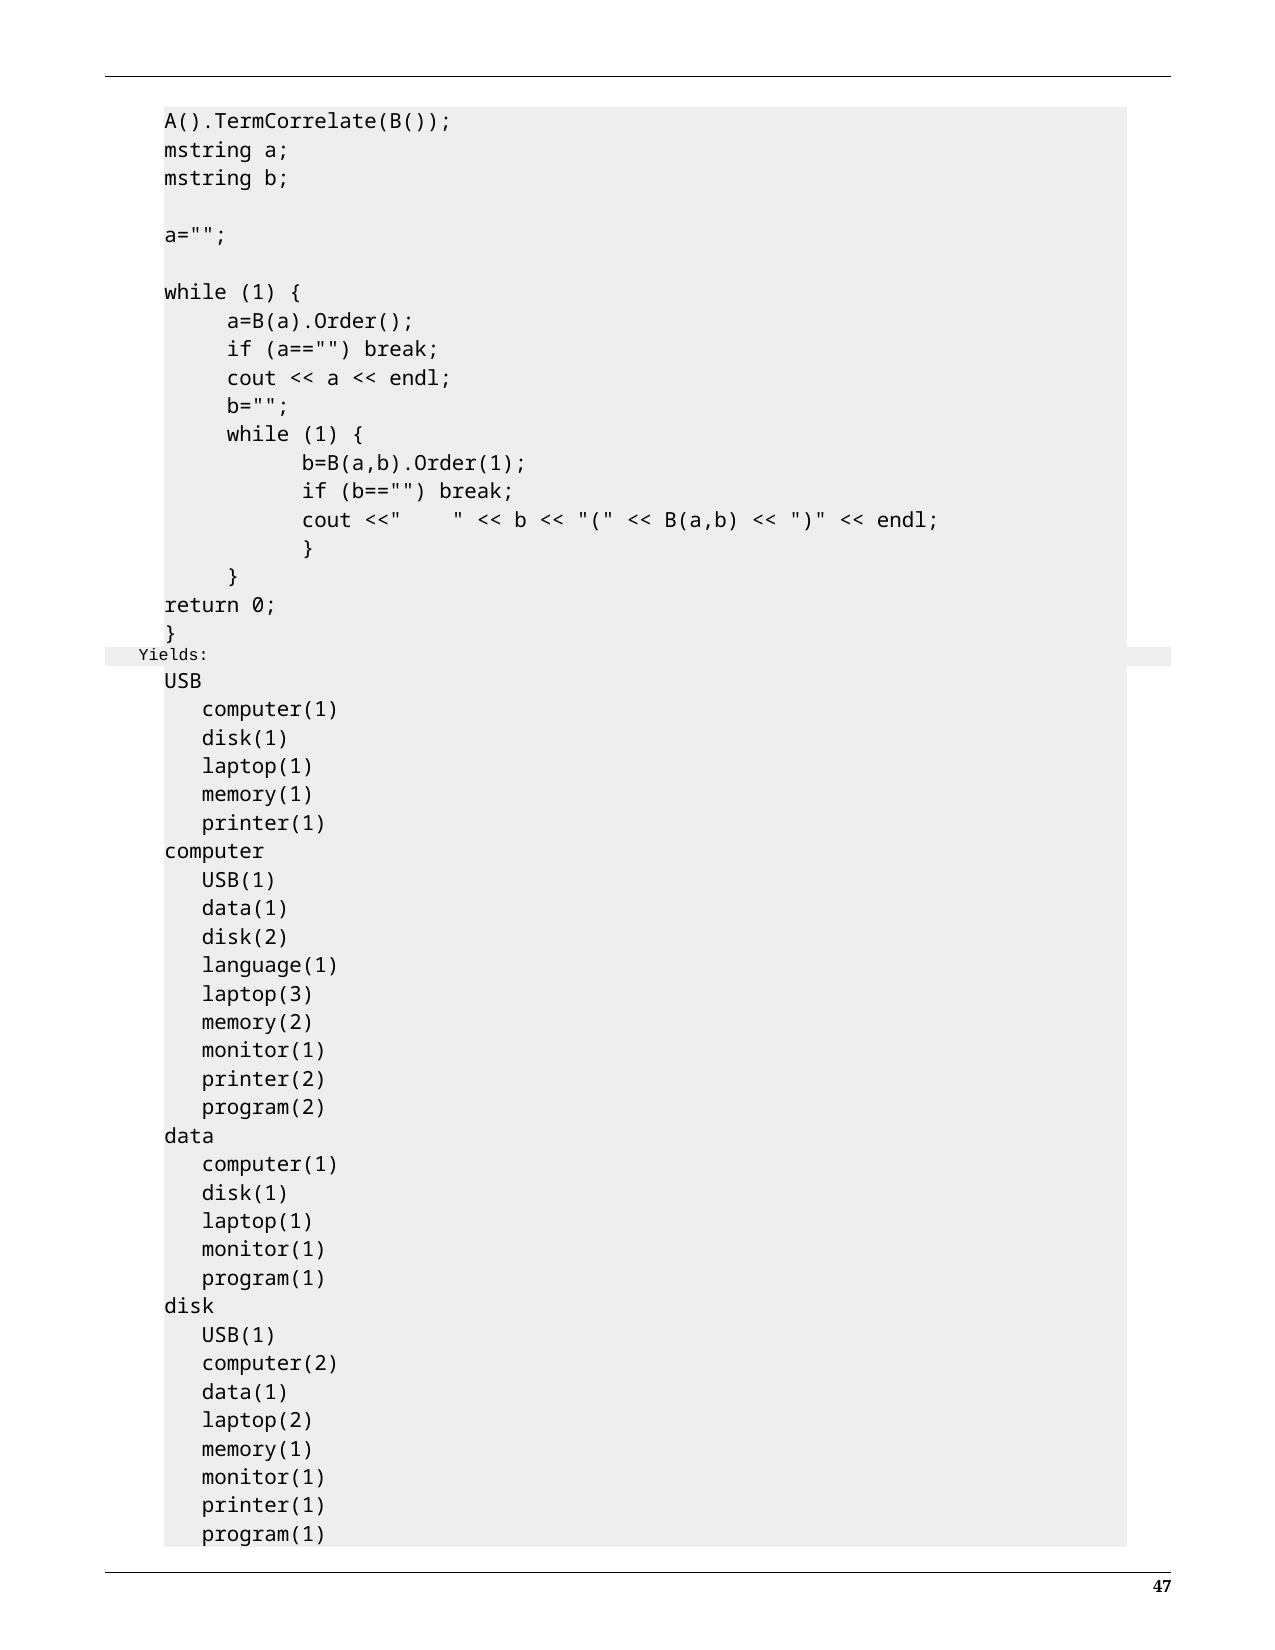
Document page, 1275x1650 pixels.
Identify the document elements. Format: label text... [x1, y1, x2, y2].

text } [164, 533, 1127, 562]
text memory(1) [164, 779, 1127, 808]
text while (1) { [164, 277, 1127, 306]
text data(1) [164, 1377, 1127, 1405]
text computer [164, 836, 1127, 865]
text printer(2) [164, 1064, 1127, 1092]
text mstring a; [164, 135, 1127, 163]
text computer(1) [164, 1149, 1127, 1178]
text if (a=="") break; [164, 334, 1127, 363]
text memory(2) [164, 1007, 1127, 1036]
text if (b=="") break; [164, 476, 1127, 505]
text monitor(1) [164, 1036, 1127, 1064]
text A().TermCorrelate(B()); [164, 107, 1127, 135]
text program(2) [164, 1092, 1127, 1121]
text laptop(3) [164, 979, 1127, 1007]
text disk(2) [164, 922, 1127, 950]
text computer(1) [164, 694, 1127, 723]
text computer(2) [164, 1348, 1127, 1377]
text monitor(1) [164, 1234, 1127, 1263]
text a=""; [164, 220, 1127, 249]
text laptop(1) [164, 751, 1127, 779]
text memory(1) [164, 1434, 1127, 1462]
text printer(1) [164, 1491, 1127, 1519]
text b=""; [164, 391, 1127, 419]
text language(1) [164, 950, 1127, 979]
text data [164, 1121, 1127, 1149]
text disk(1) [164, 1178, 1127, 1206]
text USB [164, 666, 1127, 694]
text cout << a << endl; [164, 363, 1127, 391]
text laptop(1) [164, 1206, 1127, 1234]
text Yields: [105, 647, 1171, 666]
text cout <<" " << b << "(" << B(a,b) << ")" << endl; [164, 505, 1127, 533]
text laptop(2) [164, 1405, 1127, 1434]
text return 0; [164, 590, 1127, 618]
text printer(1) [164, 808, 1127, 836]
text USB(1) [164, 865, 1127, 893]
text b=B(a,b).Order(1); [164, 448, 1127, 476]
text USB(1) [164, 1320, 1127, 1348]
text } [164, 618, 1127, 647]
text data(1) [164, 893, 1127, 922]
text while (1) { [164, 419, 1127, 448]
text program(1) [164, 1519, 1127, 1547]
text disk [164, 1291, 1127, 1320]
text a=B(a).Order(); [164, 306, 1127, 334]
text program(1) [164, 1263, 1127, 1291]
text monitor(1) [164, 1462, 1127, 1491]
text } [164, 562, 1127, 590]
text disk(1) [164, 723, 1127, 751]
text mstring b; [164, 163, 1127, 192]
